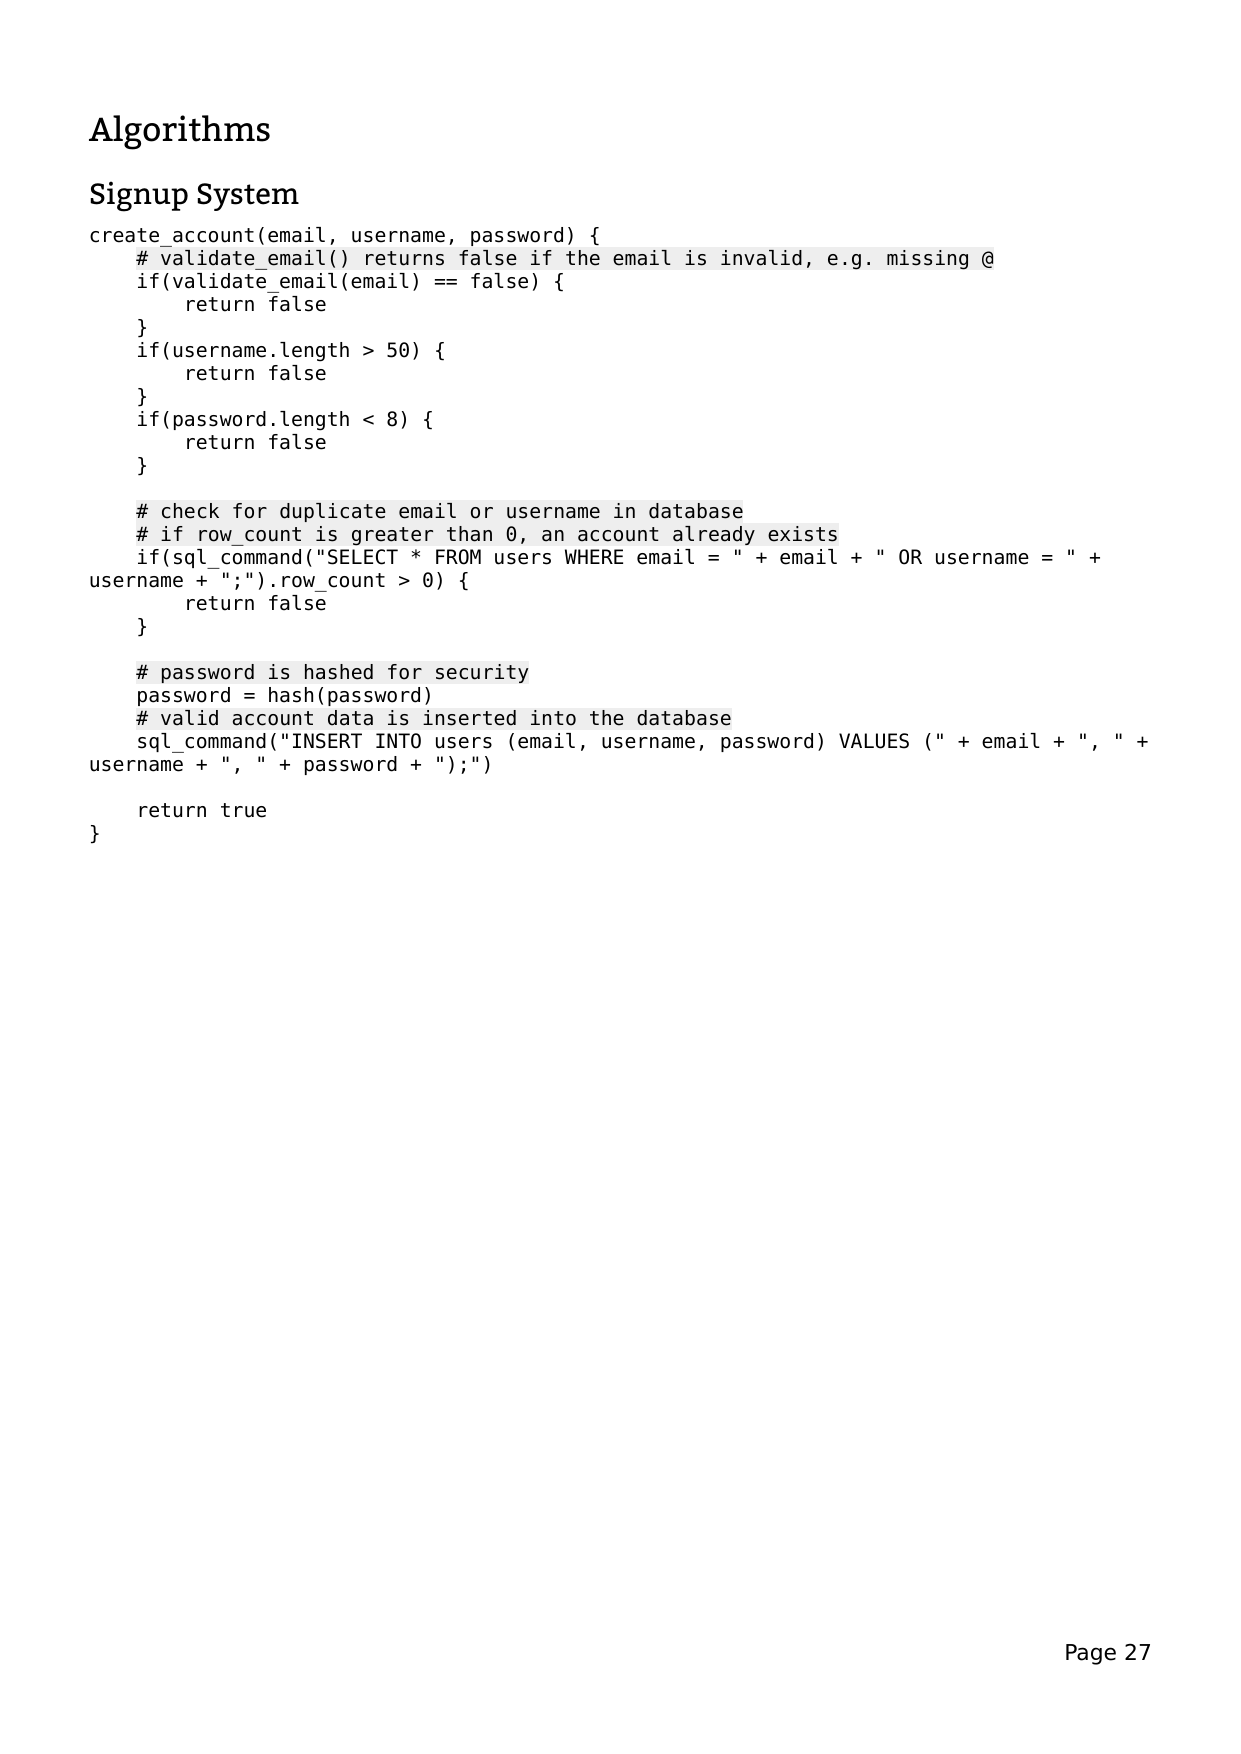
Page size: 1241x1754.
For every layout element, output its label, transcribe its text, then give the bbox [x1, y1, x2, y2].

text } [88, 454, 1152, 477]
text } [88, 316, 1152, 339]
text if(password.length < 8) { [88, 408, 1152, 431]
text sql_command("INSERT INTO users (email, username, password) VALUES (" + email + ", " + username + ", " + password + ");") [88, 730, 1152, 776]
text # check for duplicate email or username in database [88, 500, 1152, 523]
text if(username.length > 50) { [88, 339, 1152, 362]
text } [88, 822, 1152, 846]
text # password is hashed for security [88, 661, 1152, 684]
text create_account(email, username, password) { [88, 224, 1152, 247]
text } [88, 385, 1152, 408]
text password = hash(password) [88, 684, 1152, 707]
subtitle Signup System [88, 176, 1152, 211]
text # validate_email() returns false if the email is invalid, e.g. missing @ [88, 247, 1152, 270]
text return false [88, 431, 1152, 454]
subtitle Algorithms [88, 109, 1152, 149]
text } [88, 615, 1152, 638]
text return false [88, 592, 1152, 615]
text return true [88, 799, 1152, 822]
text return false [88, 293, 1152, 316]
text if(validate_email(email) == false) { [88, 270, 1152, 293]
text return false [88, 362, 1152, 385]
text # valid account data is inserted into the database [88, 707, 1152, 730]
text if(sql_command("SELECT * FROM users WHERE email = " + email + " OR username = " + username + ";").row_count > 0) { [88, 546, 1152, 592]
text # if row_count is greater than 0, an account already exists [88, 523, 1152, 546]
